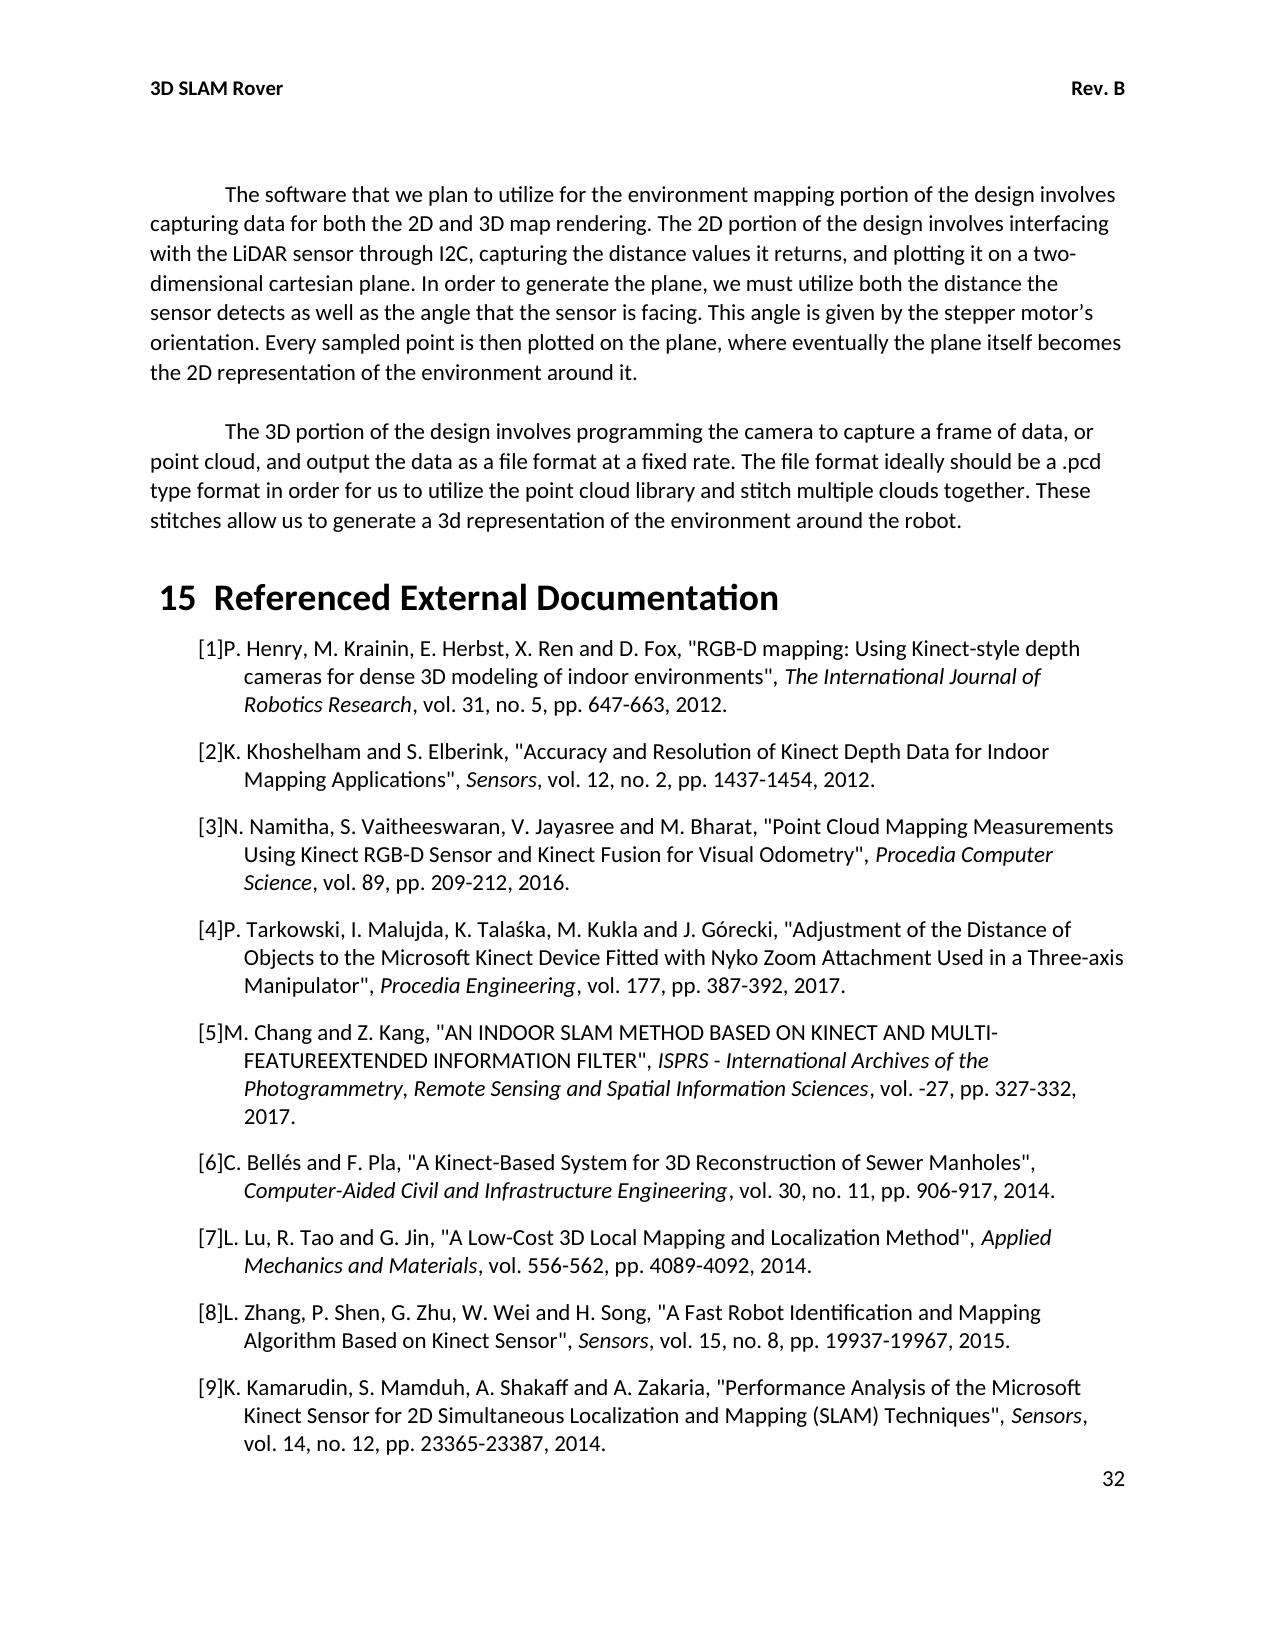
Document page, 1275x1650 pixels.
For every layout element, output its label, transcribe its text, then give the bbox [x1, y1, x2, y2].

text The software that we plan to utilize for the environment mapping portion of the design involves capturing data for both the 2D and 3D map rendering. The 2D portion of the design involves interfacing with the LiDAR sensor through I2C, capturing the distance values it returns, and plotting it on a two-dimensional cartesian plane. In order to generate the plane, we must utilize both the distance the sensor detects as well as the angle that the sensor is facing. This angle is given by the stepper motor’s orientation. Every sampled point is then plotted on the plane, where eventually the plane itself becomes the 2D representation of the environment around it. [150, 180, 1125, 386]
text [2]K. Khoshelham and S. Elberink, "Accuracy and Resolution of Kinect Depth Data for Indoor Mapping Applications", Sensors, vol. 12, no. 2, pp. 1437-1454, 2012. [198, 737, 1125, 793]
text [5]M. Chang and Z. Kang, "AN INDOOR SLAM METHOD BASED ON KINECT AND MULTI-FEATUREEXTENDED INFORMATION FILTER", ISPRS - International Archives of the Photogrammetry, Remote Sensing and Spatial Information Sciences, vol. -27, pp. 327-332, 2017. [198, 1018, 1125, 1130]
text The 3D portion of the design involves programming the camera to capture a frame of data, or point cloud, and output the data as a file format at a fixed rate. The file format ideally should be a .pcd type format in order for us to utilize the point cloud library and stitch multiple clouds together. These stitches allow us to generate a 3d representation of the environment around the robot. [150, 417, 1125, 534]
text [7]L. Lu, R. Tao and G. Jin, "A Low-Cost 3D Local Mapping and Localization Method", Applied Mechanics and Materials, vol. 556-562, pp. 4089-4092, 2014. [198, 1223, 1125, 1279]
text [6]C. Bellés and F. Pla, "A Kinect-Based System for 3D Reconstruction of Sewer Manholes", Computer-Aided Civil and Infrastructure Engineering, vol. 30, no. 11, pp. 906-917, 2014. [198, 1148, 1125, 1204]
text [9]K. Kamarudin, S. Mamduh, A. Shakaff and A. Zakaria, "Performance Analysis of the Microsoft Kinect Sensor for 2D Simultaneous Localization and Mapping (SLAM) Techniques", Sensors, vol. 14, no. 12, pp. 23365-23387, 2014. [198, 1373, 1125, 1457]
text [3]N. Namitha, S. Vaitheeswaran, V. Jayasree and M. Bharat, "Point Cloud Mapping Measurements Using Kinect RGB-D Sensor and Kinect Fusion for Visual Odometry", Procedia Computer Science, vol. 89, pp. 209-212, 2016. [198, 812, 1125, 896]
text [4]P. Tarkowski, I. Malujda, K. Talaśka, M. Kukla and J. Górecki, "Adjustment of the Distance of Objects to the Microsoft Kinect Device Fitted with Nyko Zoom Attachment Used in a Three-axis Manipulator", Procedia Engineering, vol. 177, pp. 387-392, 2017. [198, 915, 1125, 999]
subtitle Referenced External Documentation [150, 573, 1125, 619]
text [1]P. Henry, M. Krainin, E. Herbst, X. Ren and D. Fox, "RGB-D mapping: Using Kinect-style depth cameras for dense 3D modeling of indoor environments", The International Journal of Robotics Research, vol. 31, no. 5, pp. 647-663, 2012. [198, 634, 1125, 718]
text [8]L. Zhang, P. Shen, G. Zhu, W. Wei and H. Song, "A Fast Robot Identification and Mapping Algorithm Based on Kinect Sensor", Sensors, vol. 15, no. 8, pp. 19937-19967, 2015. [198, 1298, 1125, 1354]
